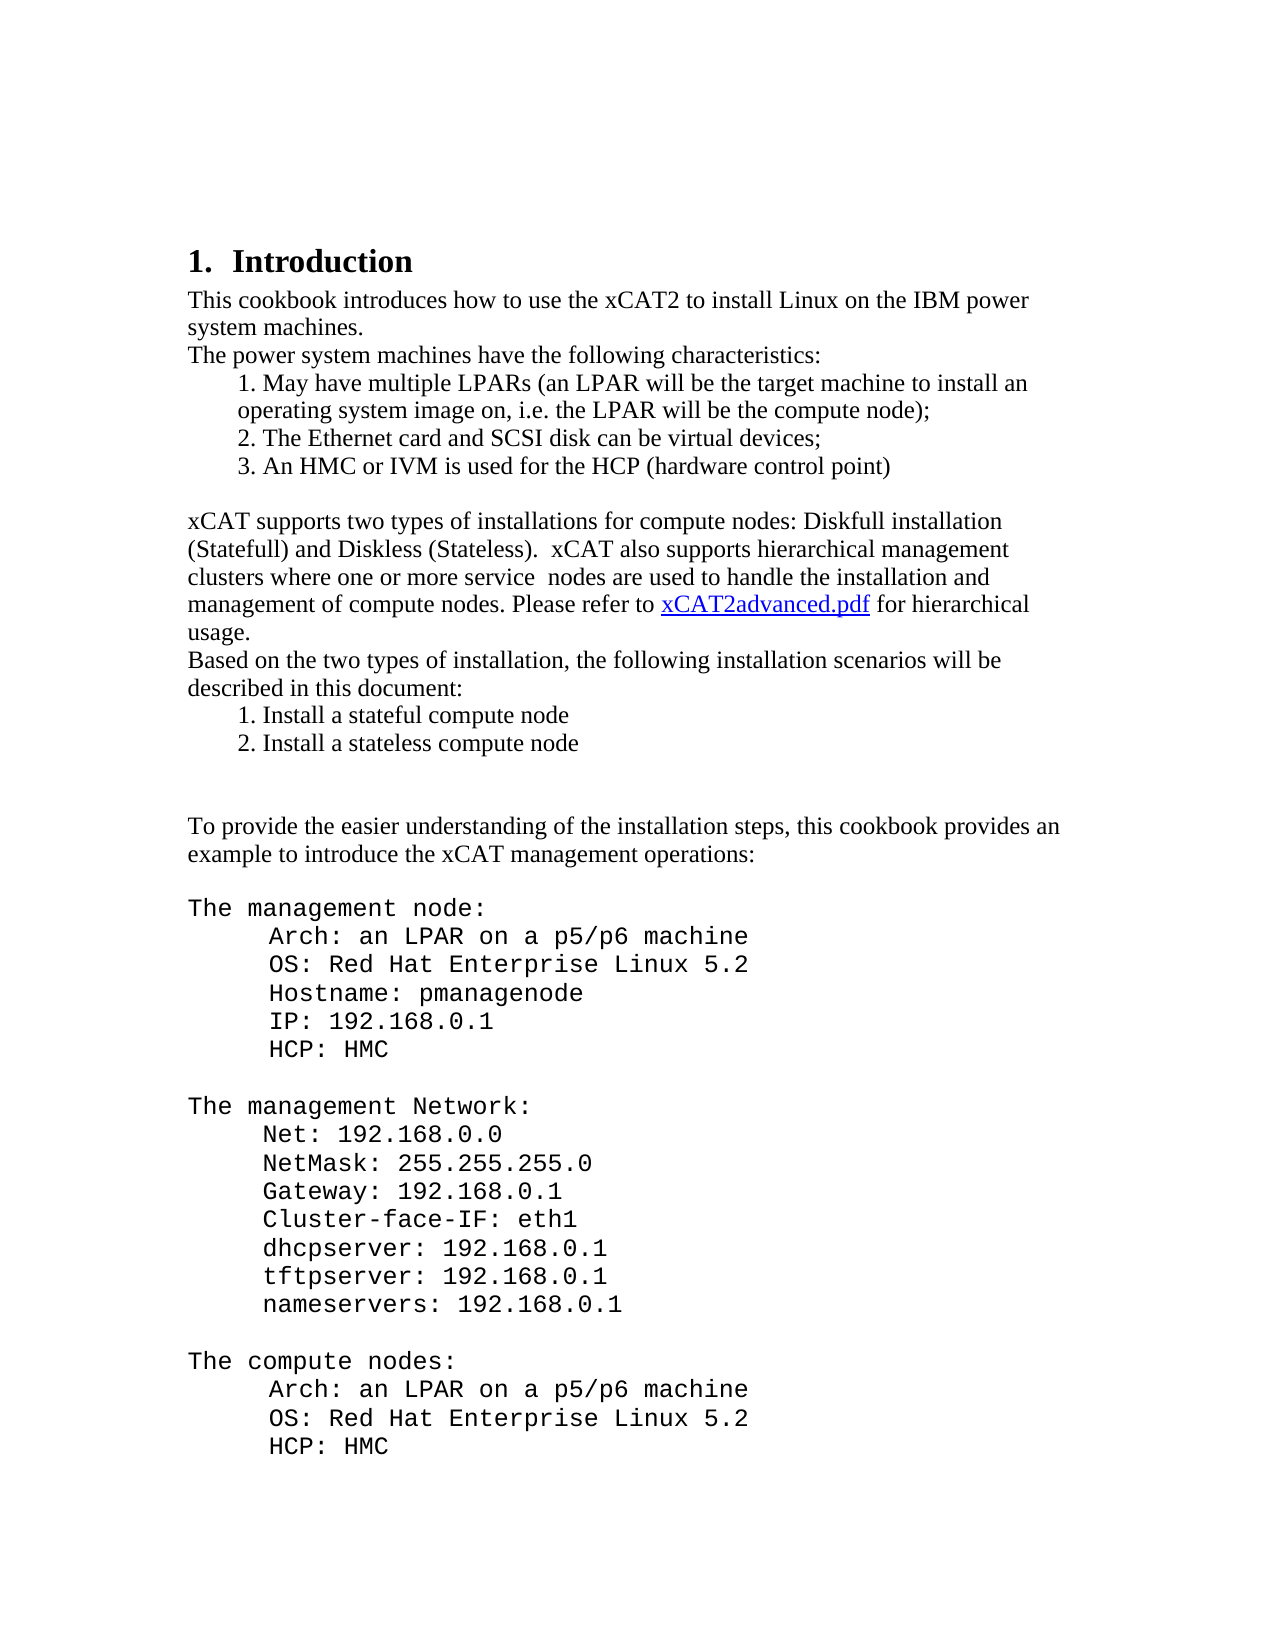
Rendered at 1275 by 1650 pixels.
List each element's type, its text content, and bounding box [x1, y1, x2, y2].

text 2. The Ethernet card and SCSI disk can be virtual devices; [237, 424, 1087, 452]
text NetMask: 255.255.255.0 [187, 1150, 1087, 1179]
text 1. Install a stateful compute node [237, 701, 1087, 729]
list IP: 192.168.0.1 [269, 1009, 1087, 1037]
list Hostname: pmanagenode [269, 980, 1087, 1009]
text The compute nodes: [187, 1349, 1087, 1377]
text Cluster-face-IF: eth1 [187, 1207, 1087, 1235]
text Gateway: 192.168.0.1 [187, 1179, 1087, 1207]
text 2. Install a stateless compute node [237, 729, 1087, 757]
list HCP: HMC [269, 1037, 1087, 1065]
text 1. May have multiple LPARs (an LPAR will be the target machine to install an operating system image on, i.e. the LPAR will be the compute node); [237, 369, 1087, 424]
list HCP: HMC [269, 1434, 1087, 1462]
list Arch: an LPAR on a p5/p6 machine [269, 924, 1087, 952]
text To provide the easier understanding of the installation steps, this cookbook provides an example to introduce the xCAT management operations: [187, 812, 1087, 868]
text Net: 192.168.0.0 [187, 1122, 1087, 1150]
list Arch: an LPAR on a p5/p6 machine [269, 1377, 1087, 1405]
text 3. An HMC or IVM is used for the HCP (hardware control point) [237, 452, 1087, 480]
text Based on the two types of installation, the following installation scenarios will be described in this document: [187, 646, 1087, 701]
text The management Network: [187, 1094, 1087, 1122]
text tftpserver: 192.168.0.1 [187, 1264, 1087, 1292]
text The power system machines have the following characteristics: [187, 341, 1087, 369]
text This cookbook introduces how to use the xCAT2 to install Linux on the IBM power system machines. [187, 286, 1087, 341]
list OS: Red Hat Enterprise Linux 5.2 [269, 1405, 1087, 1434]
list OS: Red Hat Enterprise Linux 5.2 [269, 952, 1087, 980]
text nameservers: 192.168.0.1 [187, 1292, 1087, 1320]
text xCAT supports two types of installations for compute nodes: Diskfull installation (Statefull) and Diskless (Stateless). xCAT also supports hierarchical management clusters where one or more service nodes are used to handle the installation and management of compute nodes. Please refer to xCAT2advanced.pdf for hierarchical usage. [187, 507, 1087, 646]
text The management node: [187, 895, 1087, 924]
subtitle Introduction [187, 243, 1087, 279]
text dhcpserver: 192.168.0.1 [187, 1235, 1087, 1264]
